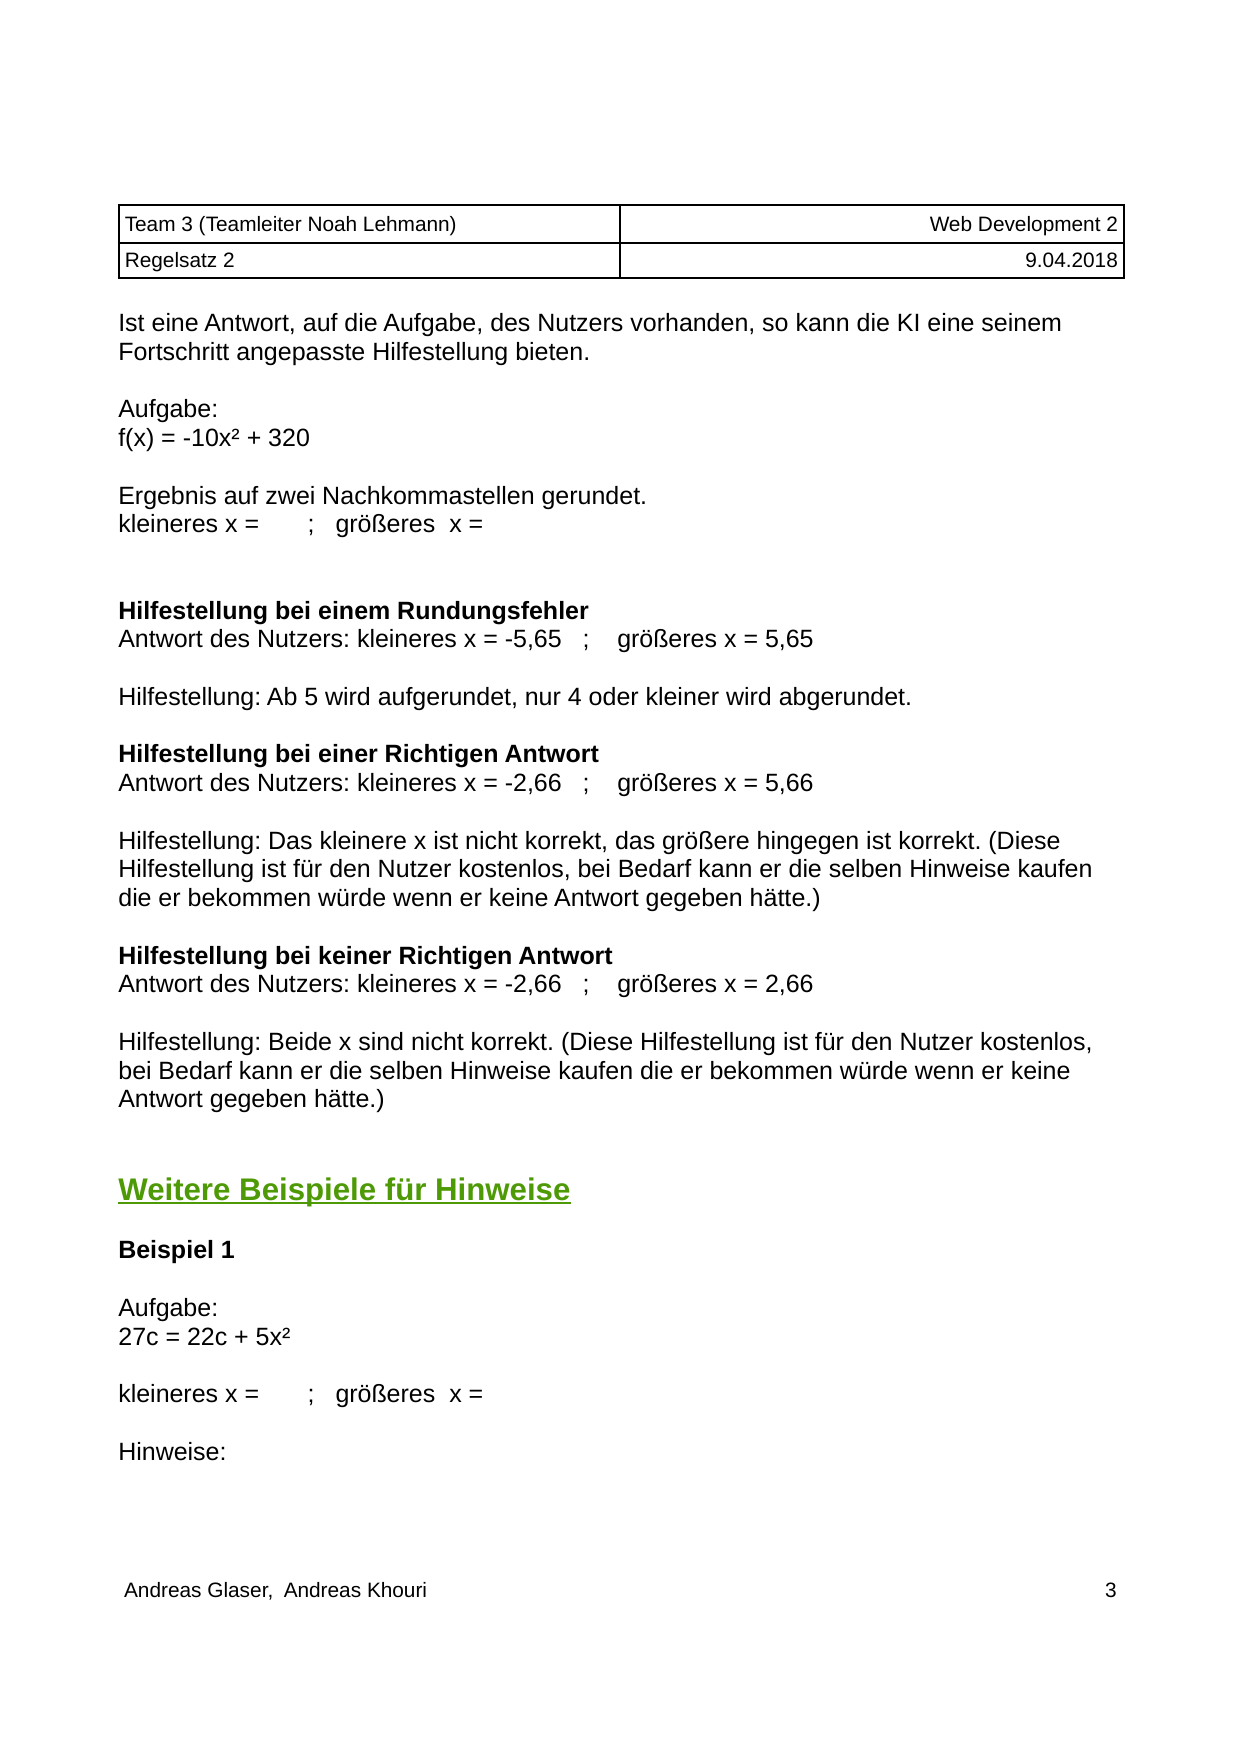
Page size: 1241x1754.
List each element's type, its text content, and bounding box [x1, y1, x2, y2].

text Ergebnis auf zwei Nachkommastellen gerundet. [118, 481, 1122, 509]
text Weitere Beispiele für Hinweise [118, 1171, 1122, 1207]
text 27c = 22c + 5x² [118, 1322, 1122, 1350]
text Antwort des Nutzers: kleineres x = -5,65 ; größeres x = 5,65 [118, 624, 1122, 653]
text f(x) = -10x² + 320 [118, 423, 1122, 452]
text Aufgabe: [118, 394, 1122, 423]
text Hilfestellung bei einer Richtigen Antwort [118, 739, 1122, 768]
text Antwort des Nutzers: kleineres x = -2,66 ; größeres x = 2,66 [118, 969, 1122, 998]
text Hinweise: [118, 1437, 1122, 1465]
text Aufgabe: [118, 1293, 1122, 1322]
text Hilfestellung bei keiner Richtigen Antwort [118, 941, 1122, 969]
text kleineres x = ; größeres x = [118, 509, 1122, 538]
text Ist eine Antwort, auf die Aufgabe, des Nutzers vorhanden, so kann die KI eine seinem Fortschritt angepasste Hilfestellung bieten. [118, 308, 1122, 366]
text Beispiel 1 [118, 1235, 1122, 1264]
text Hilfestellung: Ab 5 wird aufgerundet, nur 4 oder kleiner wird abgerundet. [118, 682, 1122, 711]
text Hilfestellung: Das kleinere x ist nicht korrekt, das größere hingegen ist korrekt. (Diese Hilfestellung ist für den Nutzer kostenlos, bei Bedarf kann er die selben Hinweise kaufen die er bekommen würde wenn er keine Antwort gegeben hätte.) [118, 826, 1122, 912]
text Antwort des Nutzers: kleineres x = -2,66 ; größeres x = 5,66 [118, 768, 1122, 797]
text Hilfestellung bei einem Rundungsfehler [118, 596, 1122, 624]
text kleineres x = ; größeres x = [118, 1379, 1122, 1408]
text Hilfestellung: Beide x sind nicht korrekt. (Diese Hilfestellung ist für den Nutzer kostenlos, bei Bedarf kann er die selben Hinweise kaufen die er bekommen würde wenn er keine Antwort gegeben hätte.) [118, 1027, 1122, 1113]
